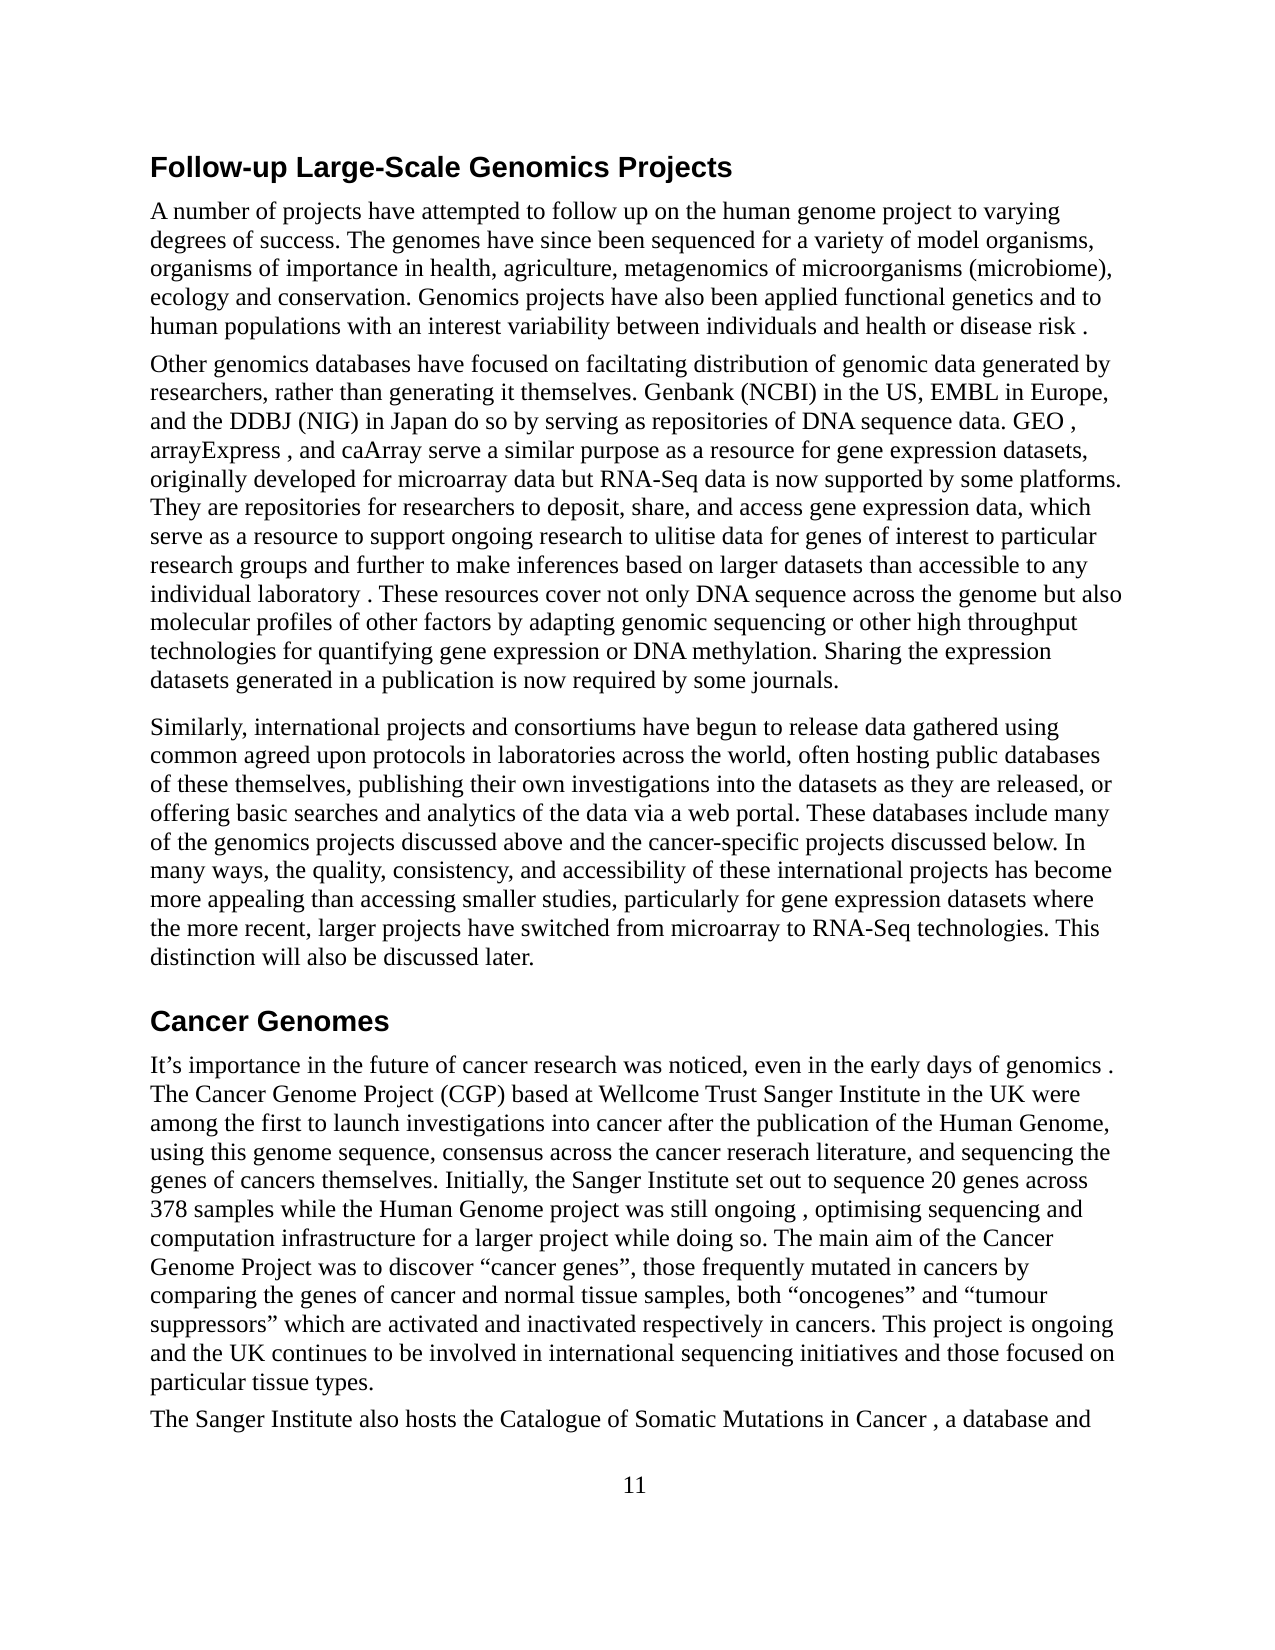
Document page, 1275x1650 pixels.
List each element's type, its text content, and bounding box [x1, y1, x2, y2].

subtitle Cancer Genomes [150, 1004, 1125, 1038]
text Similarly, international projects and consortiums have begun to release data gathered using common agreed upon protocols in laboratories across the world, often hosting public databases of these themselves, publishing their own investigations into the datasets as they are released, or offering basic searches and analytics of the data via a web portal. These databases include many of the genomics projects discussed above and the cancer-specific projects discussed below. In many ways, the quality, consistency, and accessibility of these international projects has become more appealing than accessing smaller studies, particularly for gene expression datasets where the more recent, larger projects have switched from microarray to RNA-Seq technologies. This distinction will also be discussed later. [150, 712, 1125, 970]
subtitle Follow-up Large-Scale Genomics Projects [150, 150, 1125, 183]
text The Sanger Institute also hosts the Catalogue of Somatic Mutations in Cancer , a database and [150, 1404, 1125, 1433]
text A number of projects have attempted to follow up on the human genome project to varying degrees of success. The genomes have since been sequenced for a variety of model organisms, organisms of importance in health, agriculture, metagenomics of microorganisms (microbiome), ecology and conservation. Genomics projects have also been applied functional genetics and to human populations with an interest variability between individuals and health or disease risk . [150, 196, 1125, 340]
text It’s importance in the future of cancer research was noticed, even in the early days of genomics . The Cancer Genome Project (CGP) based at Wellcome Trust Sanger Institute in the UK were among the first to launch investigations into cancer after the publication of the Human Genome, using this genome sequence, consensus across the cancer reserach literature, and sequencing the genes of cancers themselves. Initially, the Sanger Institute set out to sequence 20 genes across 378 samples while the Human Genome project was still ongoing , optimising sequencing and computation infrastructure for a larger project while doing so. The main aim of the Cancer Genome Project was to discover “cancer genes”, those frequently mutated in cancers by comparing the genes of cancer and normal tissue samples, both “oncogenes” and “tumour suppressors” which are activated and inactivated respectively in cancers. This project is ongoing and the UK continues to be involved in international sequencing initiatives and those focused on particular tissue types. [150, 1050, 1125, 1395]
text Other genomics databases have focused on faciltating distribution of genomic data generated by researchers, rather than generating it themselves. Genbank (NCBI) in the US, EMBL in Europe, and the DDBJ (NIG) in Japan do so by serving as repositories of DNA sequence data. GEO , arrayExpress , and caArray serve a similar purpose as a resource for gene expression datasets, originally developed for microarray data but RNA-Seq data is now supported by some platforms. They are repositories for researchers to deposit, share, and access gene expression data, which serve as a resource to support ongoing research to ulitise data for genes of interest to particular research groups and further to make inferences based on larger datasets than accessible to any individual laboratory . These resources cover not only DNA sequence across the genome but also molecular profiles of other factors by adapting genomic sequencing or other high throughput technologies for quantifying gene expression or DNA methylation. Sharing the expression datasets generated in a publication is now required by some journals. [150, 349, 1125, 694]
